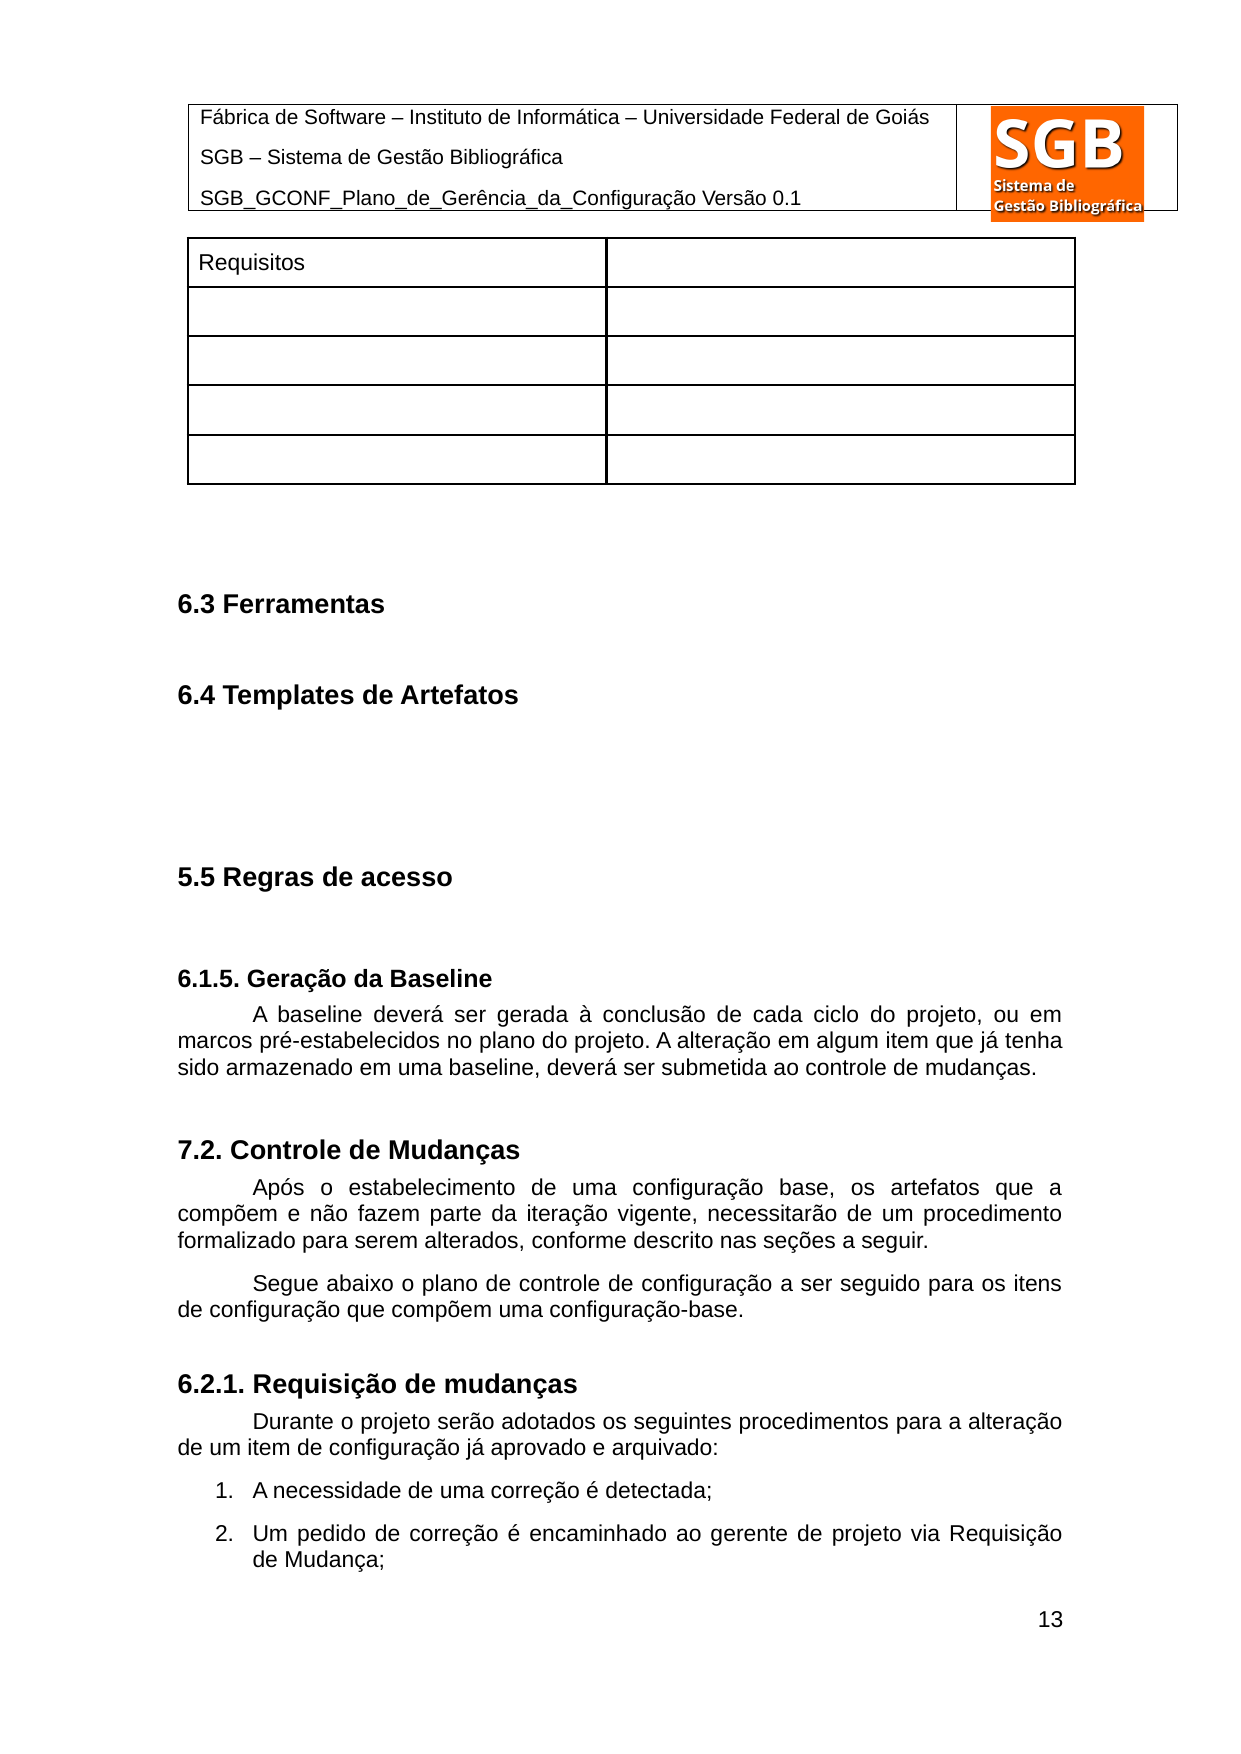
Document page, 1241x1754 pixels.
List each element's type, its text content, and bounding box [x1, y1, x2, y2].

table_cell Requisitos [189, 239, 605, 286]
table_cell [189, 386, 605, 434]
subtitle 5.5 Regras de acesso [177, 861, 1063, 892]
table_cell [608, 288, 1074, 335]
table_cell [608, 386, 1074, 434]
table_cell [189, 337, 605, 384]
text Após o estabelecimento de uma configuração base, os artefatos que a compõem e não fazem parte da iteração vigente, necessitarão de um procedimento formalizado para serem alterados, conforme descrito nas seções a seguir. [177, 1174, 1063, 1253]
text Durante o projeto serão adotados os seguintes procedimentos para a alteração de um item de configuração já aprovado e arquivado: [177, 1408, 1063, 1460]
list Um pedido de correção é encaminhado ao gerente de projeto via Requisição de Mudança; [215, 1520, 1063, 1573]
table_cell [608, 436, 1074, 483]
list A necessidade de uma correção é detectada; [215, 1477, 1063, 1503]
subtitle 6.2.1. Requisição de mudanças [177, 1368, 1063, 1399]
subtitle 6.1.5. Geração da Baseline [177, 964, 1063, 993]
subtitle 7.2. Controle de Mudanças [177, 1134, 1063, 1166]
table_cell [189, 288, 605, 335]
text Segue abaixo o plano de controle de configuração a ser seguido para os itens de configuração que compõem uma configuração-base. [177, 1269, 1063, 1322]
subtitle 6.3 Ferramentas [177, 588, 1063, 619]
text A baseline deverá ser gerada à conclusão de cada ciclo do projeto, ou em marcos pré-estabelecidos no plano do projeto. A alteração em algum item que já tenha sido armazenado em uma baseline, deverá ser submetida ao controle de mudanças. [177, 1001, 1063, 1080]
subtitle 6.4 Templates de Artefatos [177, 679, 1063, 710]
table_cell [608, 337, 1074, 384]
table_cell [189, 436, 605, 483]
table_cell [608, 239, 1074, 286]
